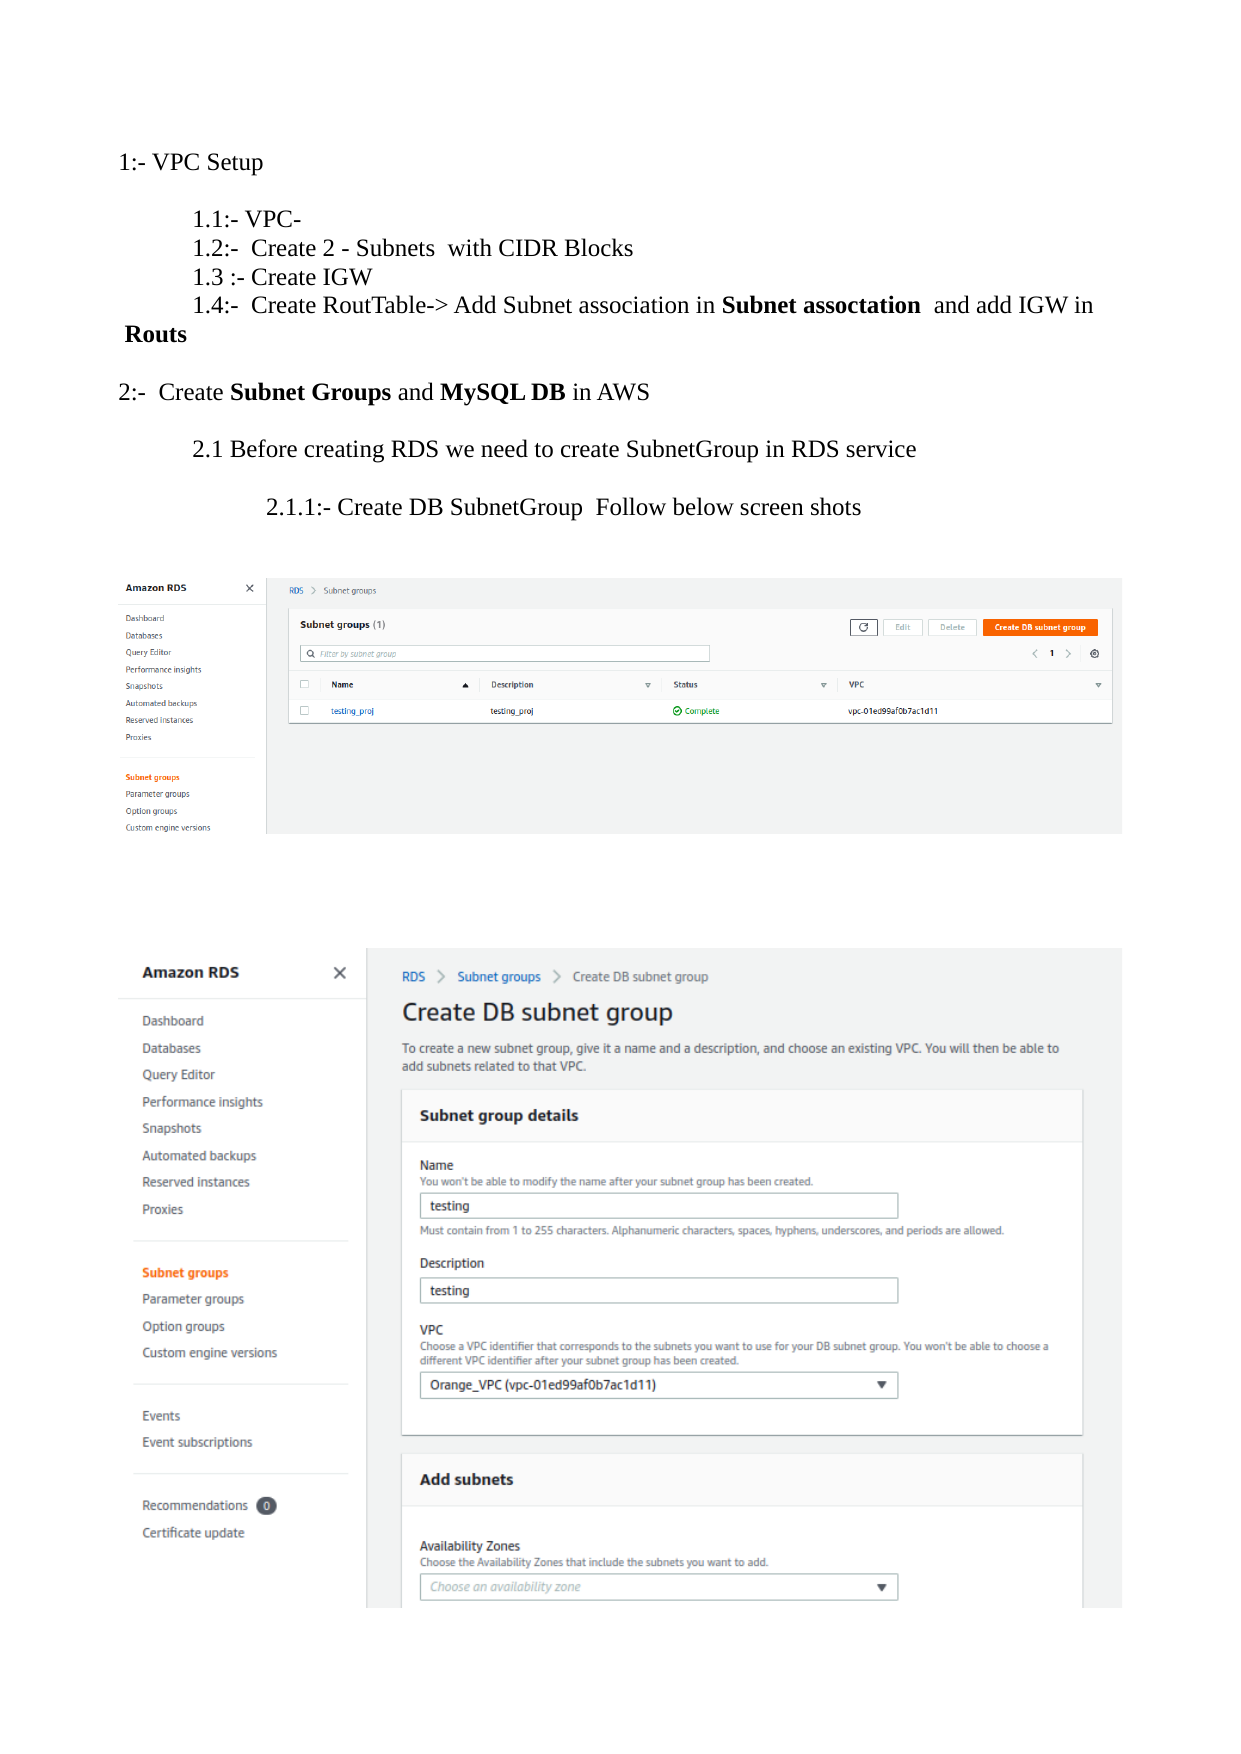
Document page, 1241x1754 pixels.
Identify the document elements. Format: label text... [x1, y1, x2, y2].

text 1:- VPC Setup [118, 147, 1122, 176]
text 1.2:- Create 2 - Subnets with CIDR Blocks [118, 233, 1122, 262]
text 2.1 Before creating RDS we need to create SubnetGroup in RDS service [118, 434, 1122, 463]
text 1.4:- Create RoutTable-> Add Subnet association in Subnet assoctation and add IGW in [118, 291, 1122, 319]
text 2.1.1:- Create DB SubnetGroup Follow below screen shots [118, 492, 1122, 521]
text 1.1:- VPC- [118, 204, 1122, 233]
text 2:- Create Subnet Groups and MySQL DB in AWS [118, 377, 1122, 406]
text Routs [118, 319, 1122, 348]
picture [118, 578, 1123, 834]
picture [118, 948, 1123, 1608]
text 1.3 :- Create IGW [118, 262, 1122, 291]
